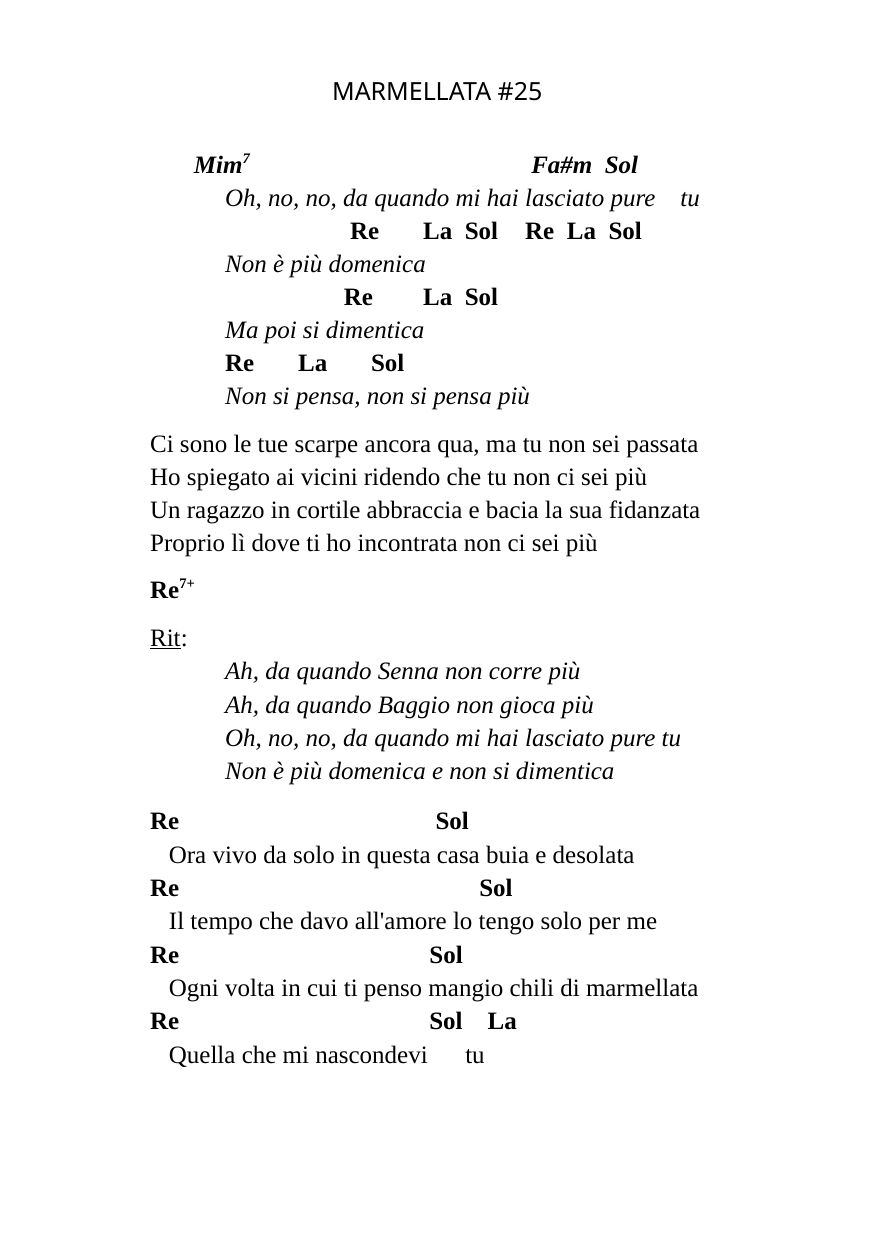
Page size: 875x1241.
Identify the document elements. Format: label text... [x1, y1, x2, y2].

text Re Sol Ora vivo da solo in questa casa buia e desolata Re Sol Il tempo che davo all'amore lo tengo solo per me Re Sol Ogni volta in cui ti penso mangio chili di marmellata Re Sol La Quella che mi nascondevi tu [150, 806, 724, 1068]
text Mim7 Fa#m Sol Oh, no, no, da quando mi hai lasciato pure tu Re La Sol Re La Sol Non è più domenica Re La Sol Ma poi si dimentica Re La Sol Non si pensa, non si pensa più [150, 150, 724, 410]
text Ci sono le tue scarpe ancora qua, ma tu non sei passata Ho spiegato ai vicini ridendo che tu non ci sei più Un ragazzo in cortile abbraccia e bacia la sua fidanzata Proprio lì dove ti ho incontrata non ci sei più [150, 429, 724, 557]
text Rit: Ah, da quando Senna non corre più Ah, da quando Baggio non gioca più Oh, no, no, da quando mi hai lasciato pure tu Non è più domenica e non si dimentica [150, 623, 724, 785]
text Re7+ [150, 575, 724, 604]
